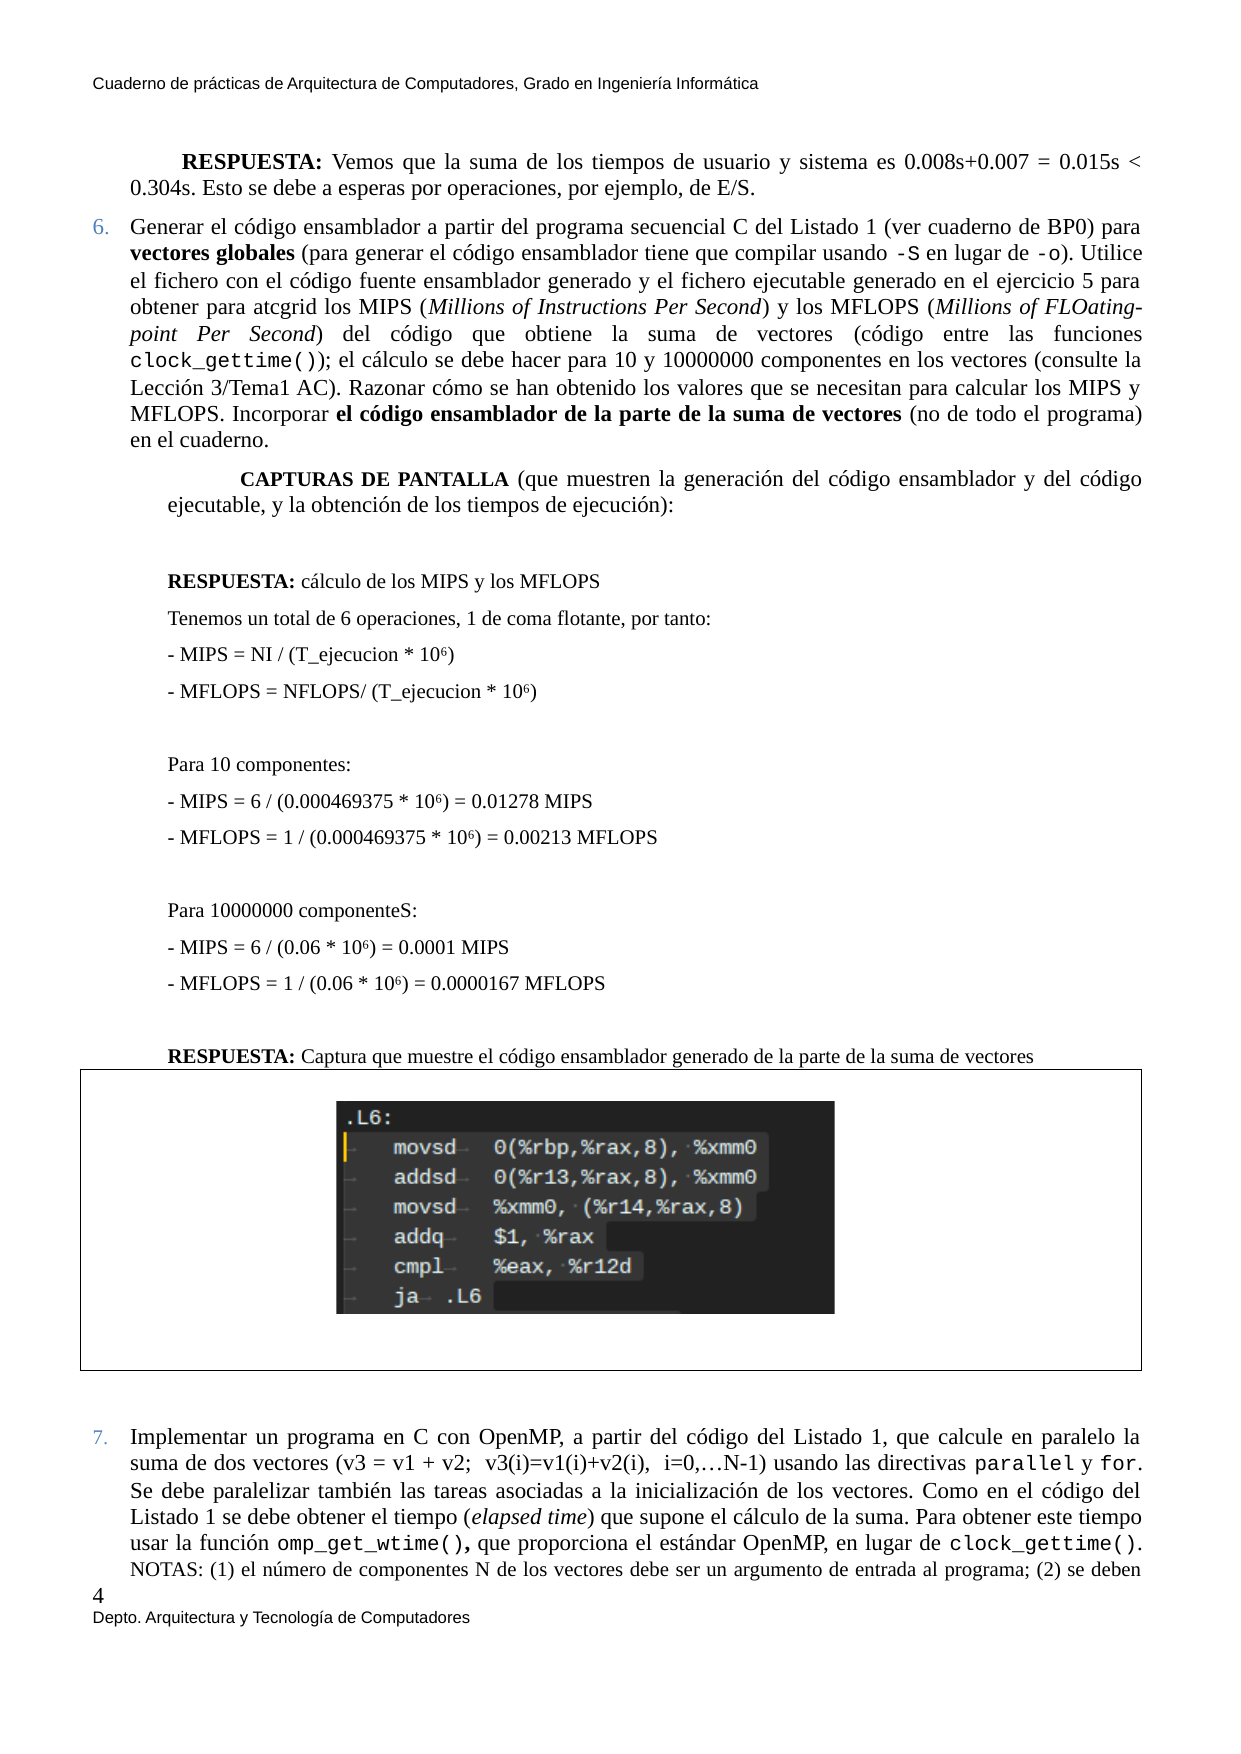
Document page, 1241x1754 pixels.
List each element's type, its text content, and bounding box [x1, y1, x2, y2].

text Tenemos un total de 6 operaciones, 1 de coma flotante, por tanto: [167, 606, 1143, 630]
text RESPUESTA: Captura que muestre el código ensamblador generado de la parte de la suma de vectores [167, 1044, 1143, 1068]
list RESPUESTA: Vemos que la suma de los tiempos de usuario y sistema es 0.008s+0.007 = 0.015s < 0.304s. Esto se debe a esperas por operaciones, por ejemplo, de E/S. [130, 148, 1143, 200]
text Para 10000000 componenteS: [167, 898, 1143, 922]
text - MFLOPS = NFLOPS/ (T_ejecucion * 10⁶) [167, 679, 1143, 703]
text - MFLOPS = 1 / (0.06 * 10⁶) = 0.0000167 MFLOPS [167, 971, 1143, 995]
picture [336, 1101, 835, 1314]
text - MIPS = 6 / (0.06 * 10⁶) = 0.0001 MIPS [167, 935, 1143, 959]
text RESPUESTA: cálculo de los MIPS y los MFLOPS [167, 569, 1143, 593]
text Para 10 componentes: [167, 752, 1143, 776]
list Generar el código ensamblador a partir del programa secuencial C del Listado 1 (ver cuaderno de BP0) para vectores globales (para generar el código ensamblador tiene que compilar usando -S en lugar de -o). Utilice el fichero con el código fuente ensamblador generado y el fichero ejecutable generado en el ejercicio 5 para obtener para atcgrid los MIPS (Millions of Instructions Per Second) y los MFLOPS (Millions of FLOating-point Per Second) del código que obtiene la suma de vectores (código entre las funciones clock_gettime()); el cálculo se debe hacer para 10 y 10000000 componentes en los vectores (consulte la Lección 3/Tema1 AC). Razonar cómo se han obtenido los valores que se necesitan para calcular los MIPS y MFLOPS. Incorporar el código ensamblador de la parte de la suma de vectores (no de todo el programa) en el cuaderno. [92, 213, 1143, 453]
table_header [81, 1070, 1141, 1370]
list Implementar un programa en C con OpenMP, a partir del código del Listado 1, que calcule en paralelo la suma de dos vectores (v3 = v1 + v2; v3(i)=v1(i)+v2(i), i=0,…N-1) usando las directivas parallel y for. Se debe paralelizar también las tareas asociadas a la inicialización de los vectores. Como en el código del Listado 1 se debe obtener el tiempo (elapsed time) que supone el cálculo de la suma. Para obtener este tiempo usar la función omp_get_wtime(), que proporciona el estándar OpenMP, en lugar de clock_gettime(). NOTAS: (1) el número de componentes N de los vectores debe ser un argumento de entrada al programa; (2) se deben [92, 1423, 1143, 1581]
text - MIPS = 6 / (0.000469375 * 10⁶) = 0.01278 MIPS [167, 788, 1143, 813]
text - MFLOPS = 1 / (0.000469375 * 10⁶) = 0.00213 MFLOPS [167, 825, 1143, 849]
list CAPTURAS DE PANTALLA (que muestren la generación del código ensamblador y del código ejecutable, y la obtención de los tiempos de ejecución): [167, 465, 1143, 518]
text - MIPS = NI / (T_ejecucion * 10⁶) [167, 642, 1143, 666]
